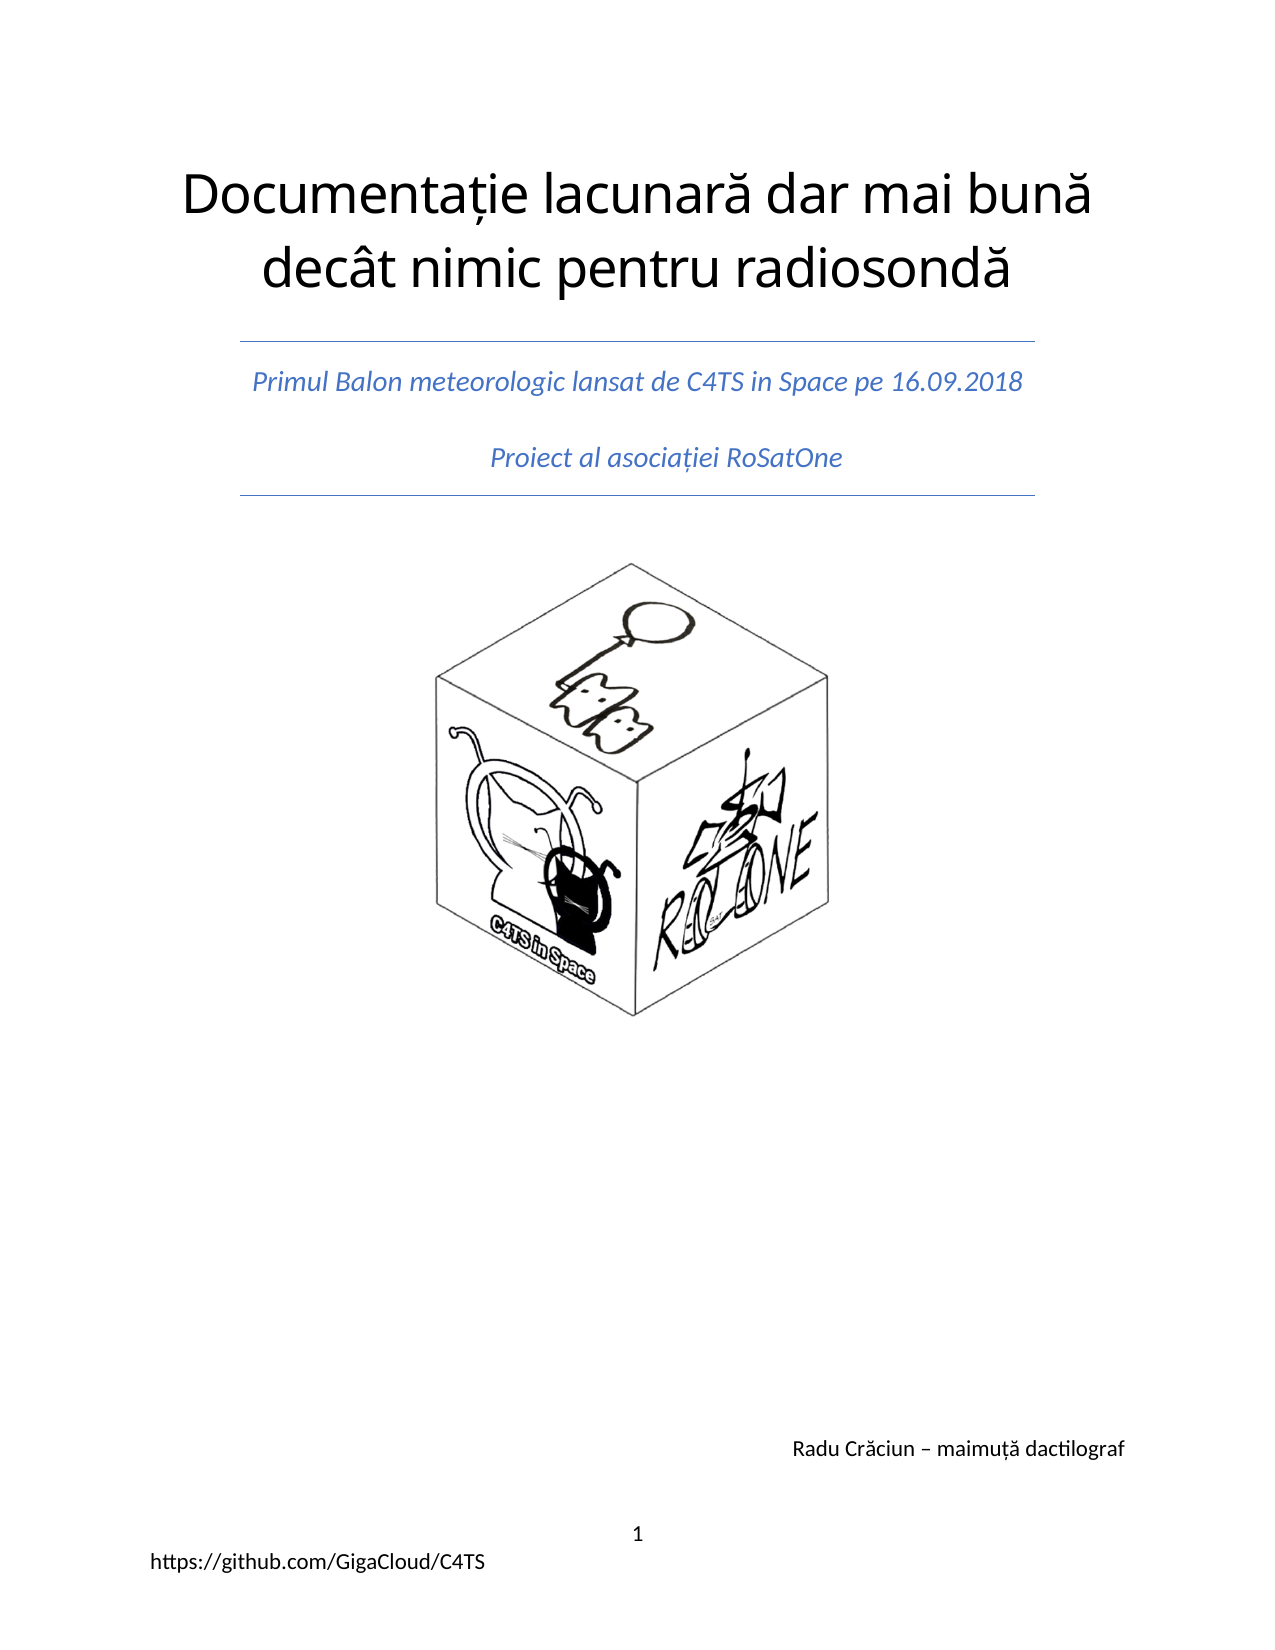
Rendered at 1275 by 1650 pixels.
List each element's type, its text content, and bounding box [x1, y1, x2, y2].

picture [343, 546, 932, 1064]
text Radu Crăciun – maimuță dactilograf [150, 1434, 1125, 1462]
text Primul Balon meteorologic lansat de C4TS in Space pe 16.09.2018 [240, 342, 1035, 398]
text Proiect al asociației RoSatOne [240, 417, 1035, 495]
title Documentație lacunară dar mai bună decât nimic pentru radiosondă [150, 156, 1125, 303]
